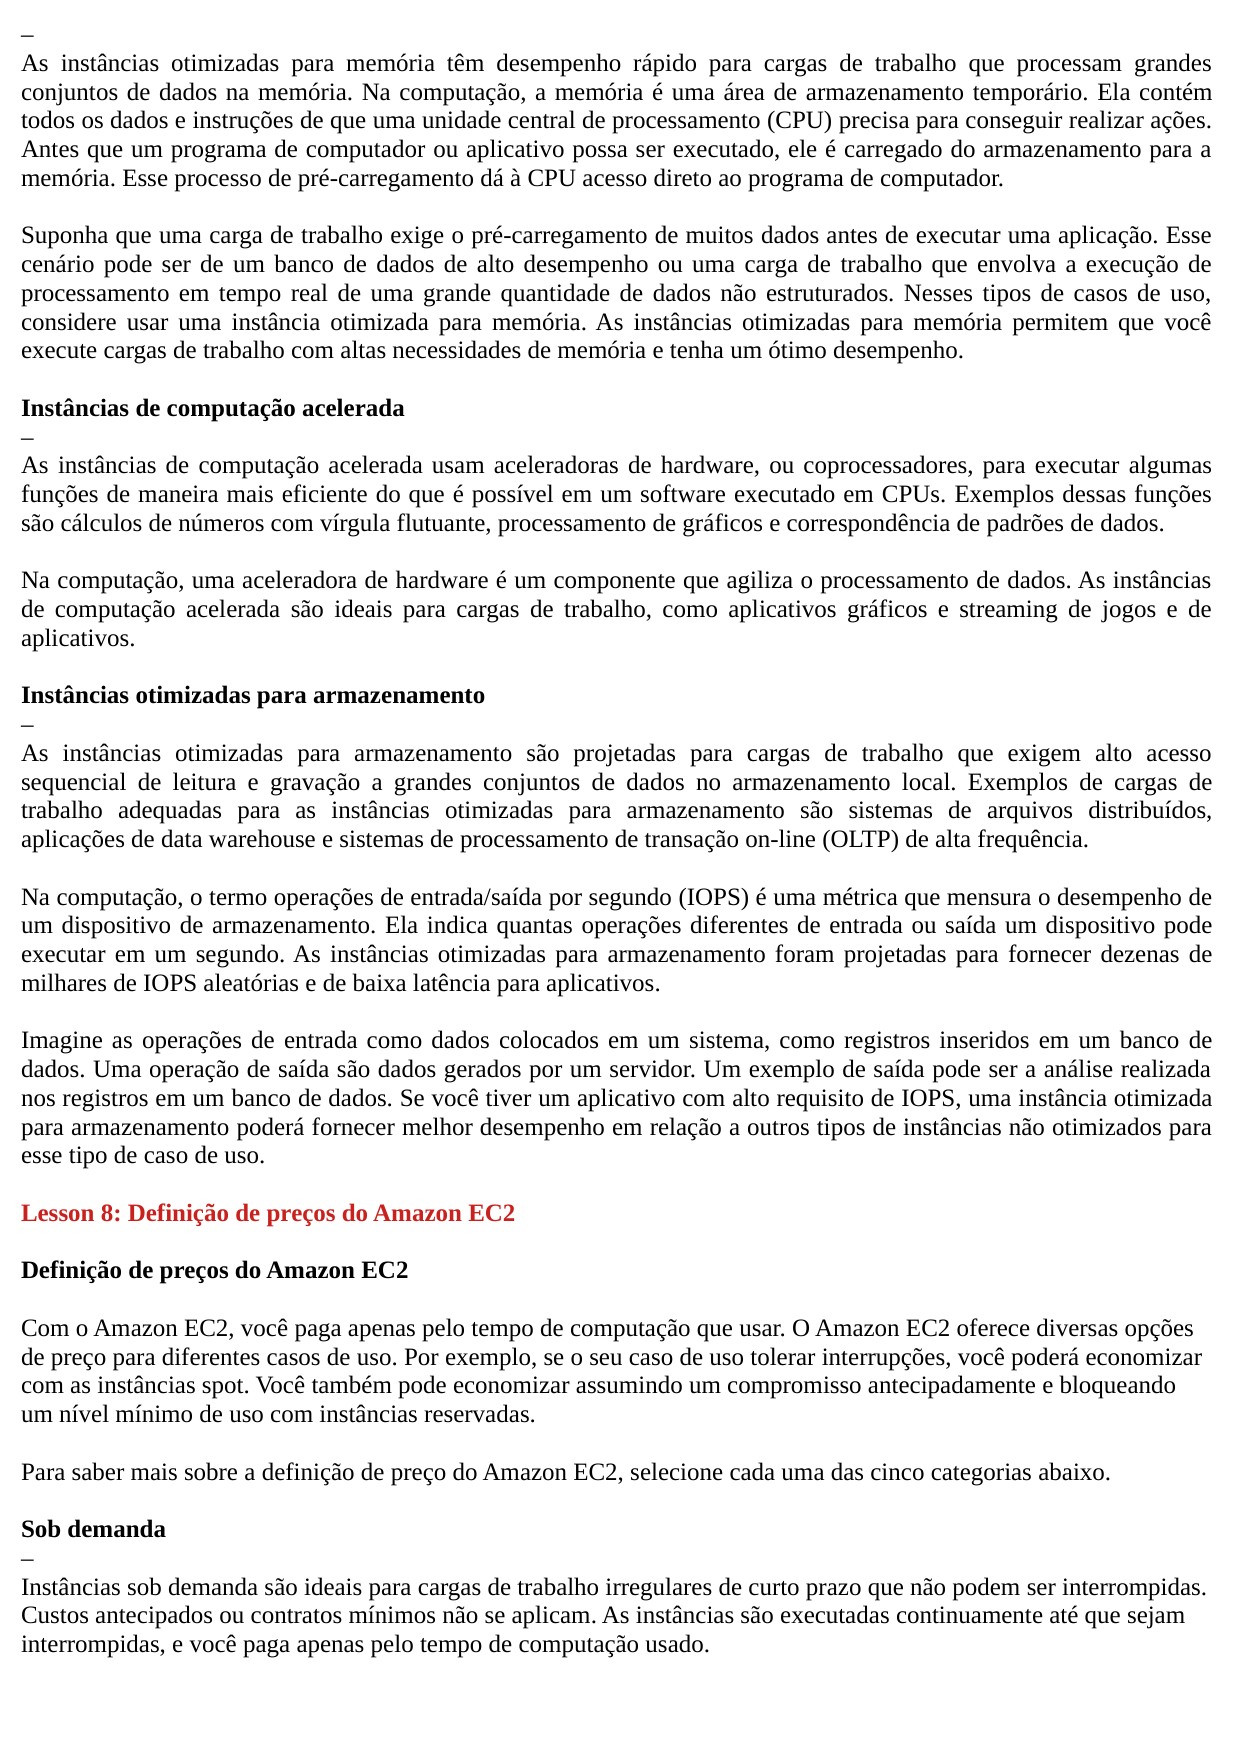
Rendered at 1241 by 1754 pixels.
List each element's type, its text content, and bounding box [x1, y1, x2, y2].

text As instâncias otimizadas para armazenamento são projetadas para cargas de trabalho que exigem alto acesso sequencial de leitura e gravação a grandes conjuntos de dados no armazenamento local. Exemplos de cargas de trabalho adequadas para as instâncias otimizadas para armazenamento são sistemas de arquivos distribuídos, aplicações de data warehouse e sistemas de processamento de transação on-line (OLTP) de alta frequência. [21, 738, 1213, 853]
text As instâncias de computação acelerada usam aceleradoras de hardware, ou coprocessadores, para executar algumas funções de maneira mais eficiente do que é possível em um software executado em CPUs. Exemplos dessas funções são cálculos de números com vírgula flutuante, processamento de gráficos e correspondência de padrões de dados. [21, 450, 1213, 537]
text As instâncias otimizadas para memória têm desempenho rápido para cargas de trabalho que processam grandes conjuntos de dados na memória. Na computação, a memória é uma área de armazenamento temporário. Ela contém todos os dados e instruções de que uma unidade central de processamento (CPU) precisa para conseguir realizar ações. Antes que um programa de computador ou aplicativo possa ser executado, ele é carregado do armazenamento para a memória. Esse processo de pré-carregamento dá à CPU acesso direto ao programa de computador. [21, 48, 1213, 192]
text – [21, 422, 1213, 450]
text – [21, 19, 1213, 48]
text Instâncias otimizadas para armazenamento [21, 680, 1213, 709]
text Suponha que uma carga de trabalho exige o pré-carregamento de muitos dados antes de executar uma aplicação. Esse cenário pode ser de um banco de dados de alto desempenho ou uma carga de trabalho que envolva a execução de processamento em tempo real de uma grande quantidade de dados não estruturados. Nesses tipos de casos de uso, considere usar uma instância otimizada para memória. As instâncias otimizadas para memória permitem que você execute cargas de trabalho com altas necessidades de memória e tenha um ótimo desempenho. [21, 220, 1213, 364]
text Definição de preços do Amazon EC2 [21, 1255, 1213, 1284]
text Instâncias de computação acelerada [21, 393, 1213, 422]
text Instâncias sob demanda são ideais para cargas de trabalho irregulares de curto prazo que não podem ser interrompidas. Custos antecipados ou contratos mínimos não se aplicam. As instâncias são executadas continuamente até que sejam interrompidas, e você paga apenas pelo tempo de computação usado. [21, 1572, 1213, 1658]
text Na computação, uma aceleradora de hardware é um componente que agiliza o processamento de dados. As instâncias de computação acelerada são ideais para cargas de trabalho, como aplicativos gráficos e streaming de jogos e de aplicativos. [21, 565, 1213, 652]
text Imagine as operações de entrada como dados colocados em um sistema, como registros inseridos em um banco de dados. Uma operação de saída são dados gerados por um servidor. Um exemplo de saída pode ser a análise realizada nos registros em um banco de dados. Se você tiver um aplicativo com alto requisito de IOPS, uma instância otimizada para armazenamento poderá fornecer melhor desempenho em relação a outros tipos de instâncias não otimizados para esse tipo de caso de uso. [21, 1025, 1213, 1169]
text Sob demanda [21, 1514, 1213, 1543]
text Lesson 8: Definição de preços do Amazon EC2 [21, 1198, 1213, 1227]
text Para saber mais sobre a definição de preço do Amazon EC2, selecione cada uma das cinco categorias abaixo. [21, 1457, 1213, 1485]
text Com o Amazon EC2, você paga apenas pelo tempo de computação que usar. O Amazon EC2 oferece diversas opções de preço para diferentes casos de uso. Por exemplo, se o seu caso de uso tolerar interrupções, você poderá economizar com as instâncias spot. Você também pode economizar assumindo um compromisso antecipadamente e bloqueando um nível mínimo de uso com instâncias reservadas. [21, 1313, 1213, 1428]
text – [21, 709, 1213, 738]
text Na computação, o termo operações de entrada/saída por segundo (IOPS) é uma métrica que mensura o desempenho de um dispositivo de armazenamento. Ela indica quantas operações diferentes de entrada ou saída um dispositivo pode executar em um segundo. As instâncias otimizadas para armazenamento foram projetadas para fornecer dezenas de milhares de IOPS aleatórias e de baixa latência para aplicativos. [21, 882, 1213, 997]
text – [21, 1543, 1213, 1572]
